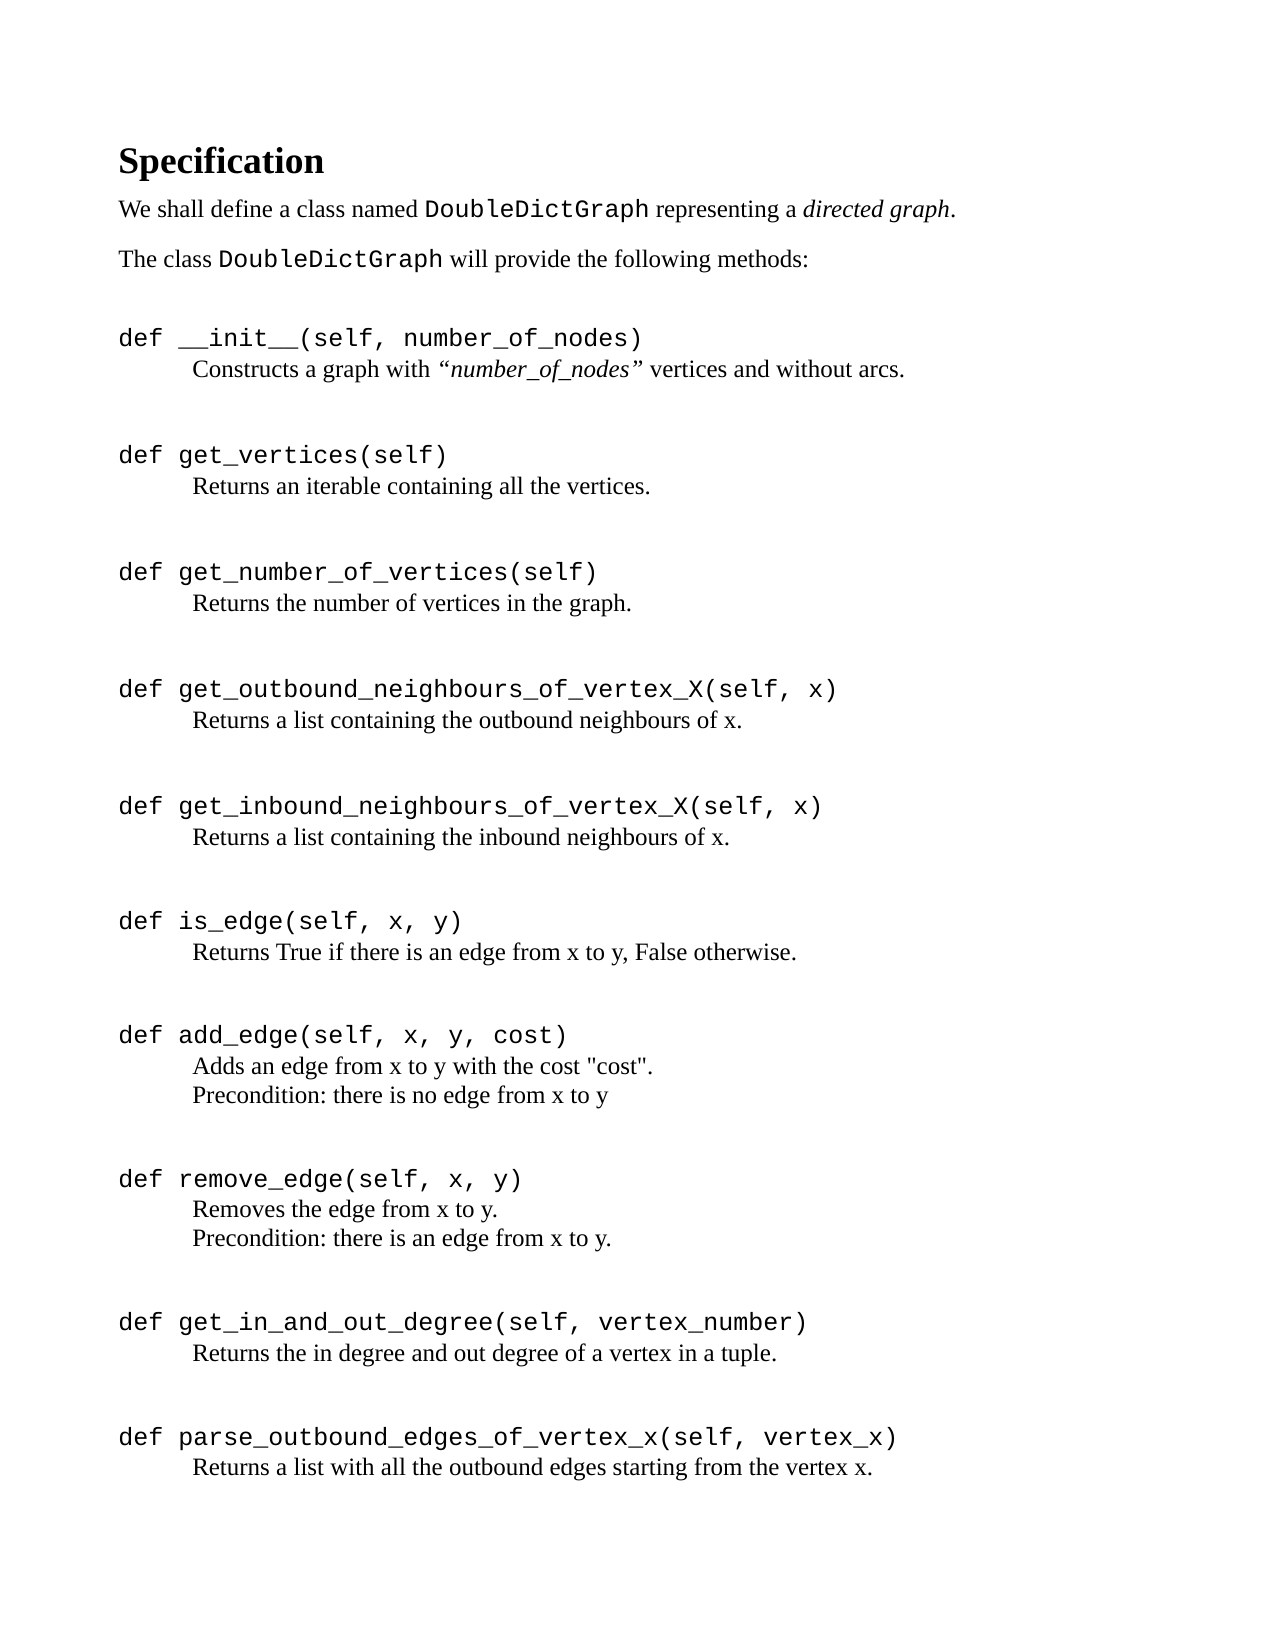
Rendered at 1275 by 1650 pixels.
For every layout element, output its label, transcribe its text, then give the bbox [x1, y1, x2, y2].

list Returns a list with all the outbound edges starting from the vertex x. [118, 1452, 1157, 1481]
subtitle def parse_outbound_edges_of_vertex_x(self, vertex_x) [118, 1424, 1157, 1452]
list Returns an iterable containing all the vertices. [118, 471, 1157, 499]
subtitle Specification [118, 139, 1157, 182]
subtitle def is_edge(self, x, y) [118, 908, 1157, 937]
list Adds an edge from x to y with the cost "cost". [118, 1051, 1157, 1080]
subtitle def remove_edge(self, x, y) [118, 1166, 1157, 1194]
list Returns the number of vertices in the graph. [118, 588, 1157, 617]
list Returns a list containing the inbound neighbours of x. [118, 822, 1157, 851]
list Returns a list containing the outbound neighbours of x. [118, 705, 1157, 734]
text We shall define a class named DoubleDictGraph representing a directed graph. [118, 194, 1157, 225]
text The class DoubleDictGraph will provide the following methods: [118, 244, 1157, 275]
subtitle def get_outbound_neighbours_of_vertex_X(self, x) [118, 674, 1157, 705]
list Returns the in degree and out degree of a vertex in a tuple. [118, 1338, 1157, 1367]
subtitle def __init__(self, number_of_nodes) [118, 323, 1157, 354]
subtitle def get_number_of_vertices(self) [118, 557, 1157, 588]
list Precondition: there is an edge from x to y. [118, 1223, 1157, 1252]
subtitle def get_vertices(self) [118, 440, 1157, 471]
subtitle def add_edge(self, x, y, cost) [118, 1023, 1157, 1051]
list Precondition: there is no edge from x to y [118, 1080, 1157, 1109]
list Removes the edge from x to y. [118, 1194, 1157, 1223]
subtitle def get_inbound_neighbours_of_vertex_X(self, x) [118, 791, 1157, 822]
list Returns True if there is an edge from x to y, False otherwise. [118, 937, 1157, 965]
list Constructs a graph with “number_of_nodes” vertices and without arcs. [118, 354, 1157, 382]
subtitle def get_in_and_out_degree(self, vertex_number) [118, 1309, 1157, 1338]
